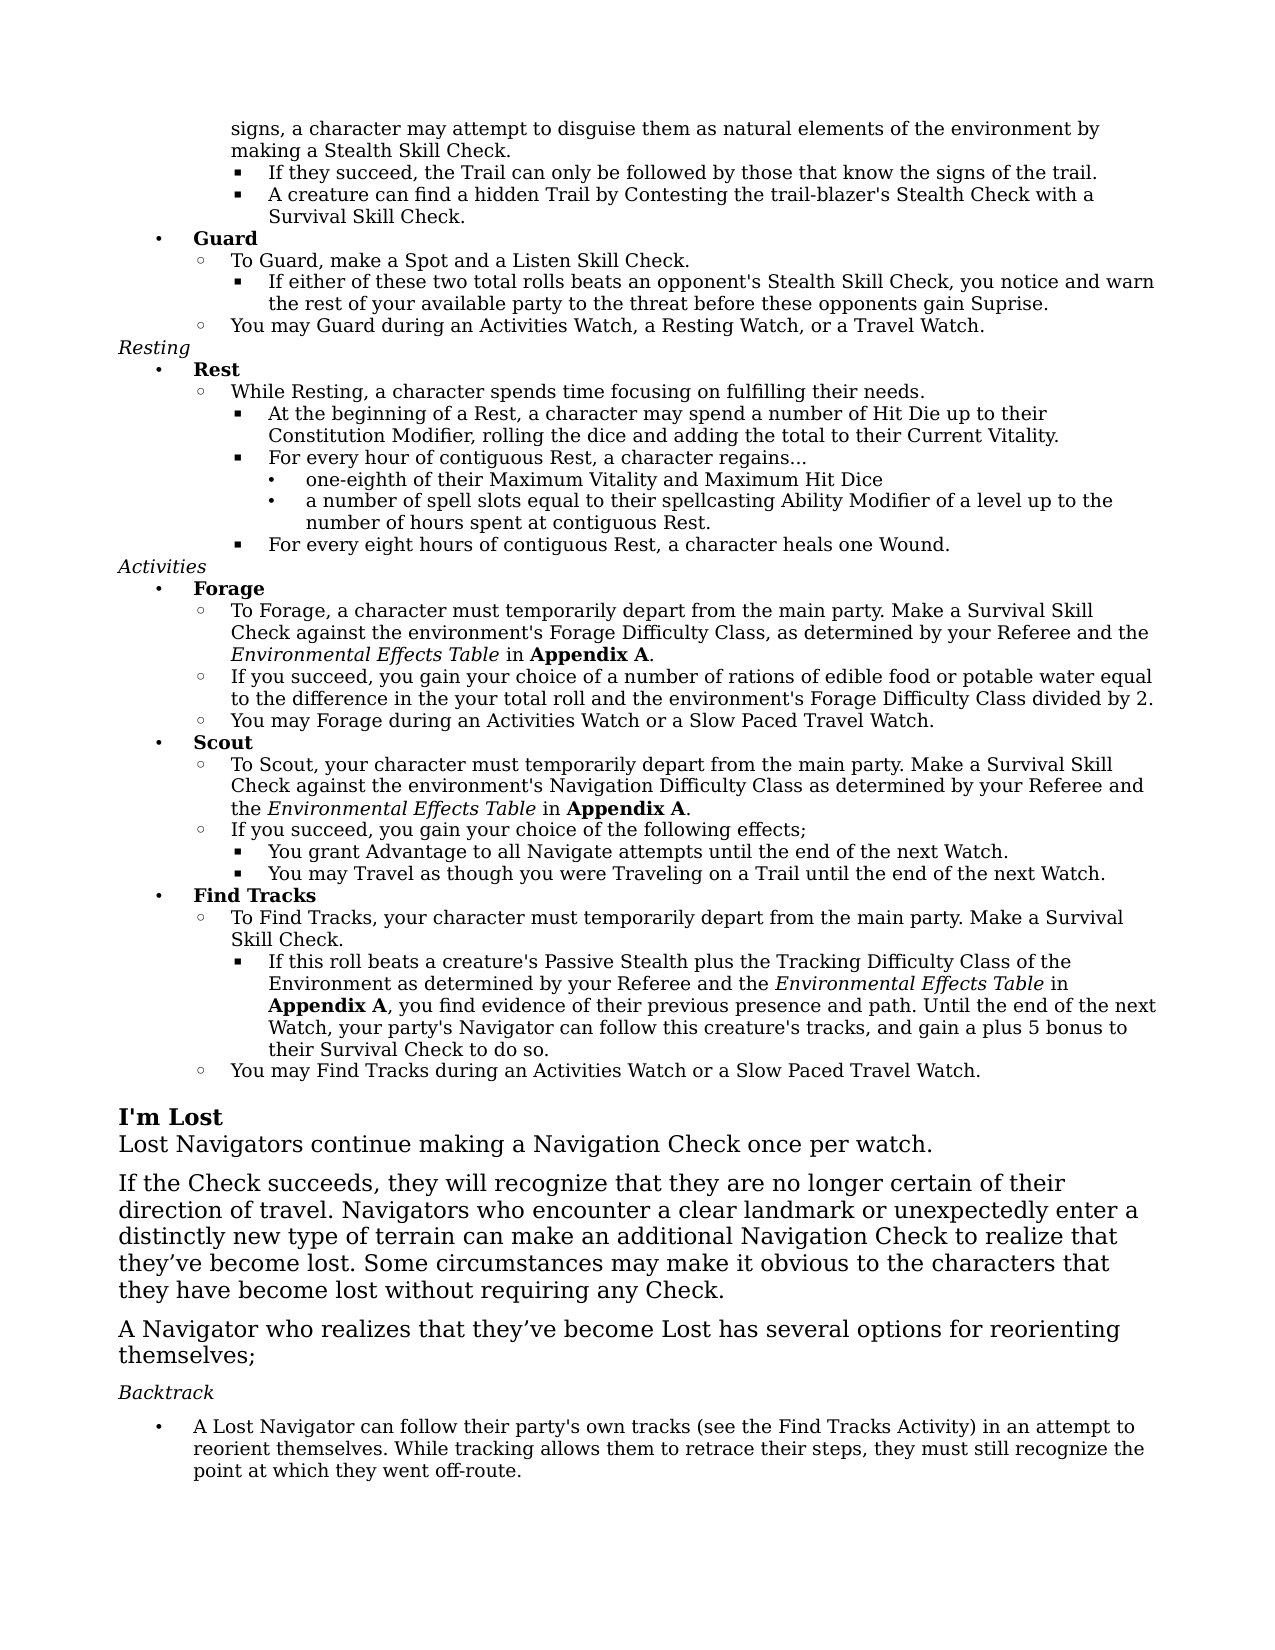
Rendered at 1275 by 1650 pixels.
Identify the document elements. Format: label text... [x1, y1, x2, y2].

text Activities [118, 556, 1157, 578]
list Find Tracks [156, 885, 1157, 907]
list A Lost Navigator can follow their party's own tracks (see the Find Tracks Activity) in an attempt to reorient themselves. While tracking allows them to retrace their steps, they must still recognize the point at which they went off-route. [156, 1416, 1157, 1482]
text A Navigator who realizes that they’ve become Lost has several options for reorienting themselves; [118, 1316, 1157, 1369]
list To Find Tracks, your character must temporarily depart from the main party. Make a Survival Skill Check. [193, 907, 1157, 951]
text I'm Lost [118, 1104, 1157, 1131]
list You may Find Tracks during an Activities Watch or a Slow Paced Travel Watch. [193, 1060, 1157, 1082]
list To Guard, make a Spot and a Listen Skill Check. [193, 249, 1157, 271]
list signs, a character may attempt to disguise them as natural elements of the environment by making a Stealth Skill Check. [193, 118, 1157, 162]
text If the Check succeeds, they will recognize that they are no longer certain of their direction of travel. Navigators who encounter a clear landmark or unexpectedly enter a distinctly new type of terrain can make an additional Navigation Check to realize that they’ve become lost. Some circumstances may make it obvious to the characters that they have become lost without requiring any Check. [118, 1170, 1157, 1303]
list You may Travel as though you were Traveling on a Trail until the end of the next Watch. [231, 863, 1157, 885]
list If you succeed, you gain your choice of the following effects; [193, 819, 1157, 841]
list At the beginning of a Rest, a character may spend a number of Hit Die up to their Constitution Modifier, rolling the dice and adding the total to their Current Vitality. [231, 403, 1157, 447]
list Forage [156, 578, 1157, 600]
list A creature can find a hidden Trail by Contesting the trail-blazer's Stealth Check with a Survival Skill Check. [231, 184, 1157, 227]
list If this roll beats a creature's Passive Stealth plus the Tracking Difficulty Class of the Environment as determined by your Referee and the Environmental Effects Table in Appendix A, you find evidence of their previous presence and path. Until the end of the next Watch, your party's Navigator can follow this creature's tracks, and gain a plus 5 bonus to their Survival Check to do so. [231, 951, 1157, 1060]
list To Forage, a character must temporarily depart from the main party. Make a Survival Skill Check against the environment's Forage Difficulty Class, as determined by your Referee and the Environmental Effects Table in Appendix A. [193, 600, 1157, 666]
text Lost Navigators continue making a Navigation Check once per watch. [118, 1131, 1157, 1158]
list Guard [156, 227, 1157, 249]
list You may Guard during an Activities Watch, a Resting Watch, or a Travel Watch. [193, 315, 1157, 337]
list If you succeed, you gain your choice of a number of rations of edible food or potable water equal to the difference in the your total roll and the environment's Forage Difficulty Class divided by 2. [193, 666, 1157, 709]
list For every hour of contiguous Rest, a character regains... [231, 447, 1157, 468]
list You grant Advantage to all Navigate attempts until the end of the next Watch. [231, 841, 1157, 863]
list You may Forage during an Activities Watch or a Slow Paced Travel Watch. [193, 709, 1157, 731]
list a number of spell slots equal to their spellcasting Ability Modifier of a level up to the number of hours spent at contiguous Rest. [268, 490, 1157, 534]
list one-eighth of their Maximum Vitality and Maximum Hit Dice [268, 468, 1157, 490]
list For every eight hours of contiguous Rest, a character heals one Wound. [231, 534, 1157, 556]
list While Resting, a character spends time focusing on fulfilling their needs. [193, 381, 1157, 403]
text Backtrack [118, 1382, 1157, 1404]
text Resting [118, 337, 1157, 359]
list If they succeed, the Trail can only be followed by those that know the signs of the trail. [231, 162, 1157, 184]
list If either of these two total rolls beats an opponent's Stealth Skill Check, you notice and warn the rest of your available party to the threat before these opponents gain Suprise. [231, 271, 1157, 315]
list Scout [156, 731, 1157, 753]
list Rest [156, 359, 1157, 381]
list To Scout, your character must temporarily depart from the main party. Make a Survival Skill Check against the environment's Navigation Difficulty Class as determined by your Referee and the Environmental Effects Table in Appendix A. [193, 753, 1157, 819]
